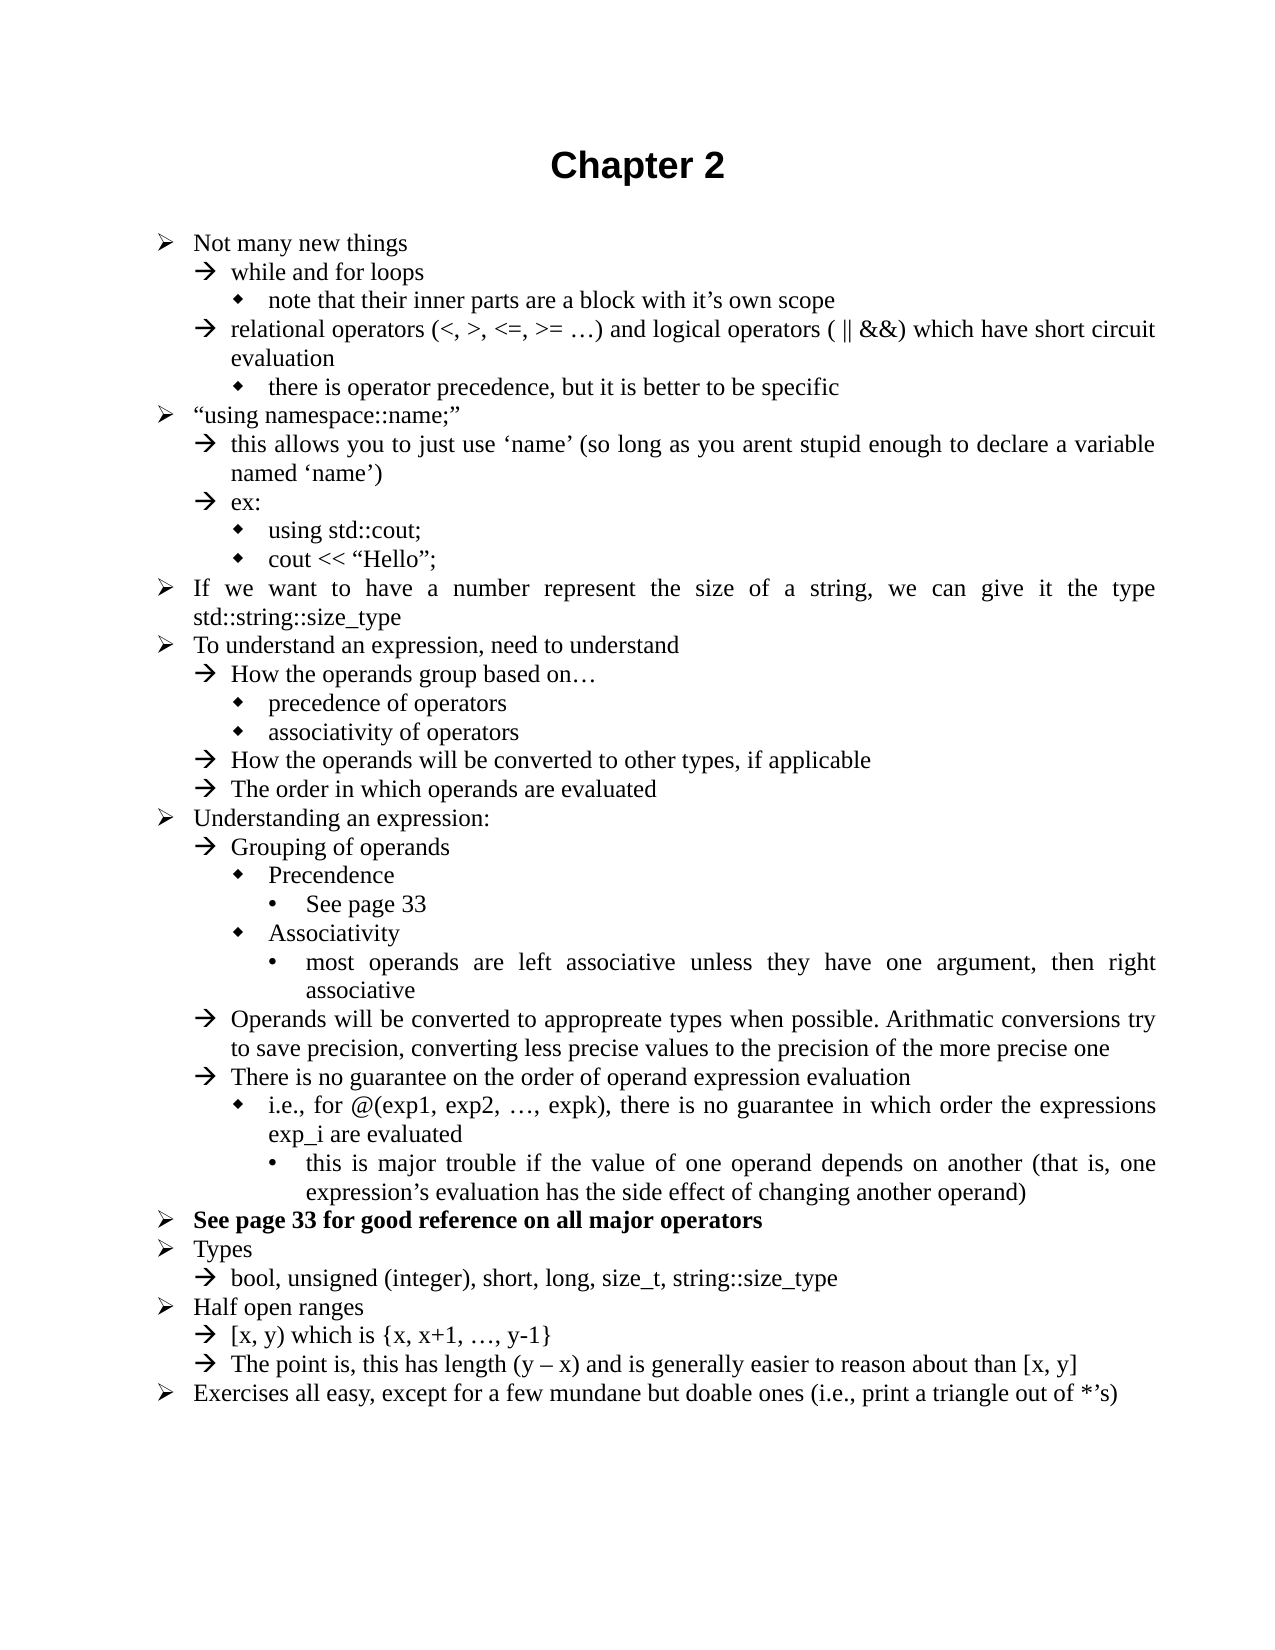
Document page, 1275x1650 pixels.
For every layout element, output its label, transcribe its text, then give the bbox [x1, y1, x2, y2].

list See page 33 [268, 889, 1157, 918]
list Exercises all easy, except for a few mundane but doable ones (i.e., print a triangle out of *’s) [156, 1378, 1157, 1407]
list Operands will be converted to appropreate types when possible. Arithmatic conversions try to save precision, converting less precise values to the precision of the more precise one [193, 1004, 1157, 1062]
list ex: [193, 487, 1157, 516]
list associativity of operators [231, 717, 1157, 746]
list bool, unsigned (integer), short, long, size_t, string::size_type [193, 1263, 1157, 1292]
list while and for loops [193, 257, 1157, 286]
list most operands are left associative unless they have one argument, then right associative [268, 947, 1157, 1004]
list The point is, this has length (y – x) and is generally easier to reason about than [x, y] [193, 1349, 1157, 1378]
list Understanding an expression: [156, 803, 1157, 832]
list using std::cout; [231, 516, 1157, 544]
list The order in which operands are evaluated [193, 774, 1157, 803]
list How the operands group based on… [193, 659, 1157, 688]
list cout << “Hello”; [231, 544, 1157, 573]
list precedence of operators [231, 688, 1157, 717]
list Not many new things [156, 228, 1157, 257]
list this allows you to just use ‘name’ (so long as you arent stupid enough to declare a variable named ‘name’) [193, 429, 1157, 487]
list Precendence [231, 861, 1157, 889]
list note that their inner parts are a block with it’s own scope [231, 286, 1157, 314]
list “using namespace::name;” [156, 401, 1157, 429]
list If we want to have a number represent the size of a string, we can give it the type std::string::size_type [156, 573, 1157, 631]
list there is operator precedence, but it is better to be specific [231, 372, 1157, 401]
list Types [156, 1234, 1157, 1263]
list Half open ranges [156, 1292, 1157, 1321]
list How the operands will be converted to other types, if applicable [193, 746, 1157, 774]
list this is major trouble if the value of one operand depends on another (that is, one expression’s evaluation has the side effect of changing another operand) [268, 1148, 1157, 1206]
list [x, y) which is {x, x+1, …, y-1} [193, 1321, 1157, 1349]
list Grouping of operands [193, 832, 1157, 861]
list i.e., for @(exp1, exp2, …, expk), there is no guarantee in which order the expressions exp_i are evaluated [231, 1091, 1157, 1148]
list There is no guarantee on the order of operand expression evaluation [193, 1062, 1157, 1091]
list To understand an expression, need to understand [156, 631, 1157, 659]
list Associativity [231, 918, 1157, 947]
list relational operators (<, >, <=, >= …) and logical operators ( || &&) which have short circuit evaluation [193, 314, 1157, 372]
subtitle Chapter 2 [118, 143, 1157, 187]
list See page 33 for good reference on all major operators [156, 1206, 1157, 1234]
